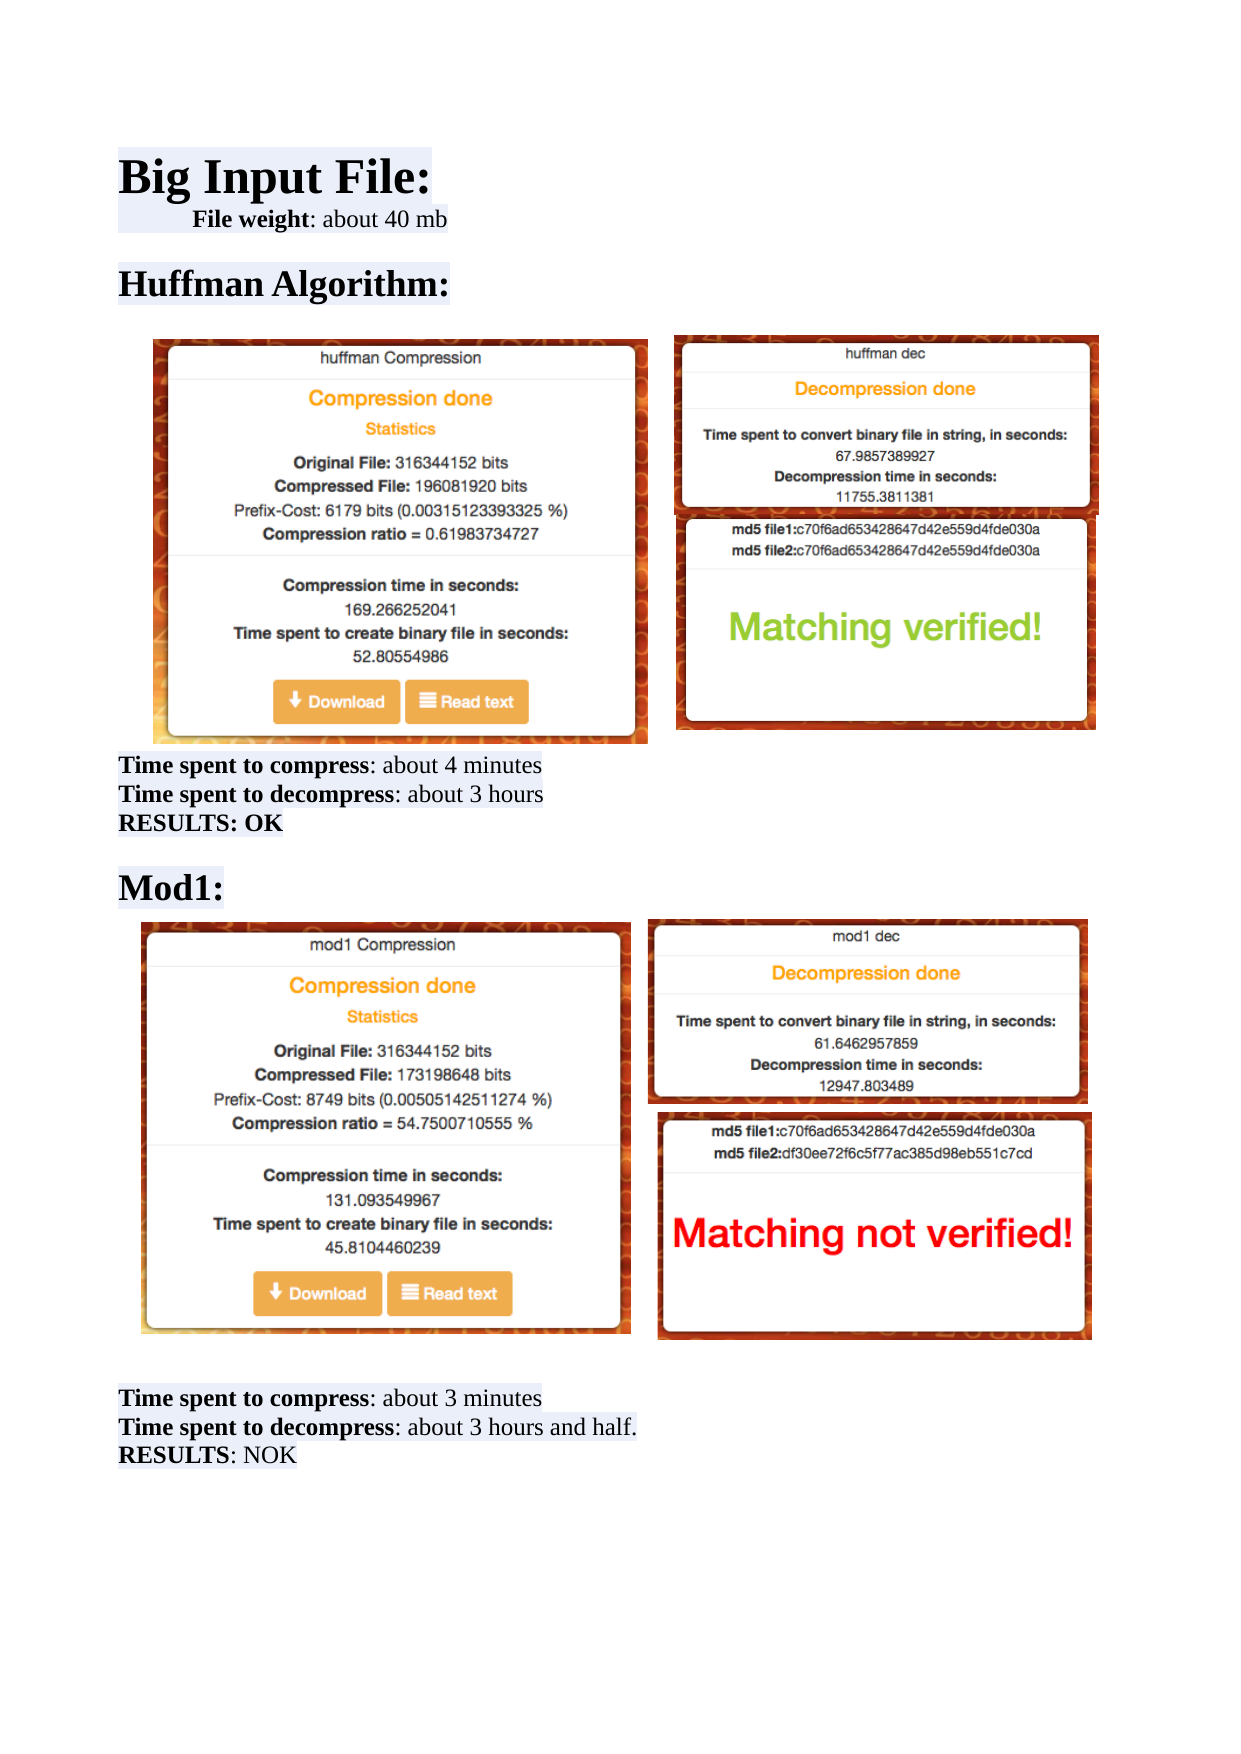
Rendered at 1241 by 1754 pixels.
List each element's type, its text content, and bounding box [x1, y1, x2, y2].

picture [657, 1112, 1092, 1340]
text Time spent to decompress: about 3 hours [118, 779, 1122, 808]
picture [647, 919, 1088, 1104]
text RESULTS: OK [118, 808, 1122, 837]
text Time spent to decompress: about 3 hours and half. [118, 1412, 1122, 1441]
picture [153, 339, 648, 744]
text Time spent to compress: about 3 minutes [118, 1383, 1122, 1412]
text Time spent to compress: about 4 minutes [118, 751, 1122, 779]
picture [141, 922, 631, 1334]
text Huffman Algorithm: [118, 262, 1122, 305]
text Big Input File: [118, 147, 1122, 204]
picture [674, 335, 1099, 730]
text File weight: about 40 mb [118, 204, 1122, 233]
text RESULTS: NOK [118, 1441, 1122, 1469]
text Mod1: [118, 866, 1122, 909]
